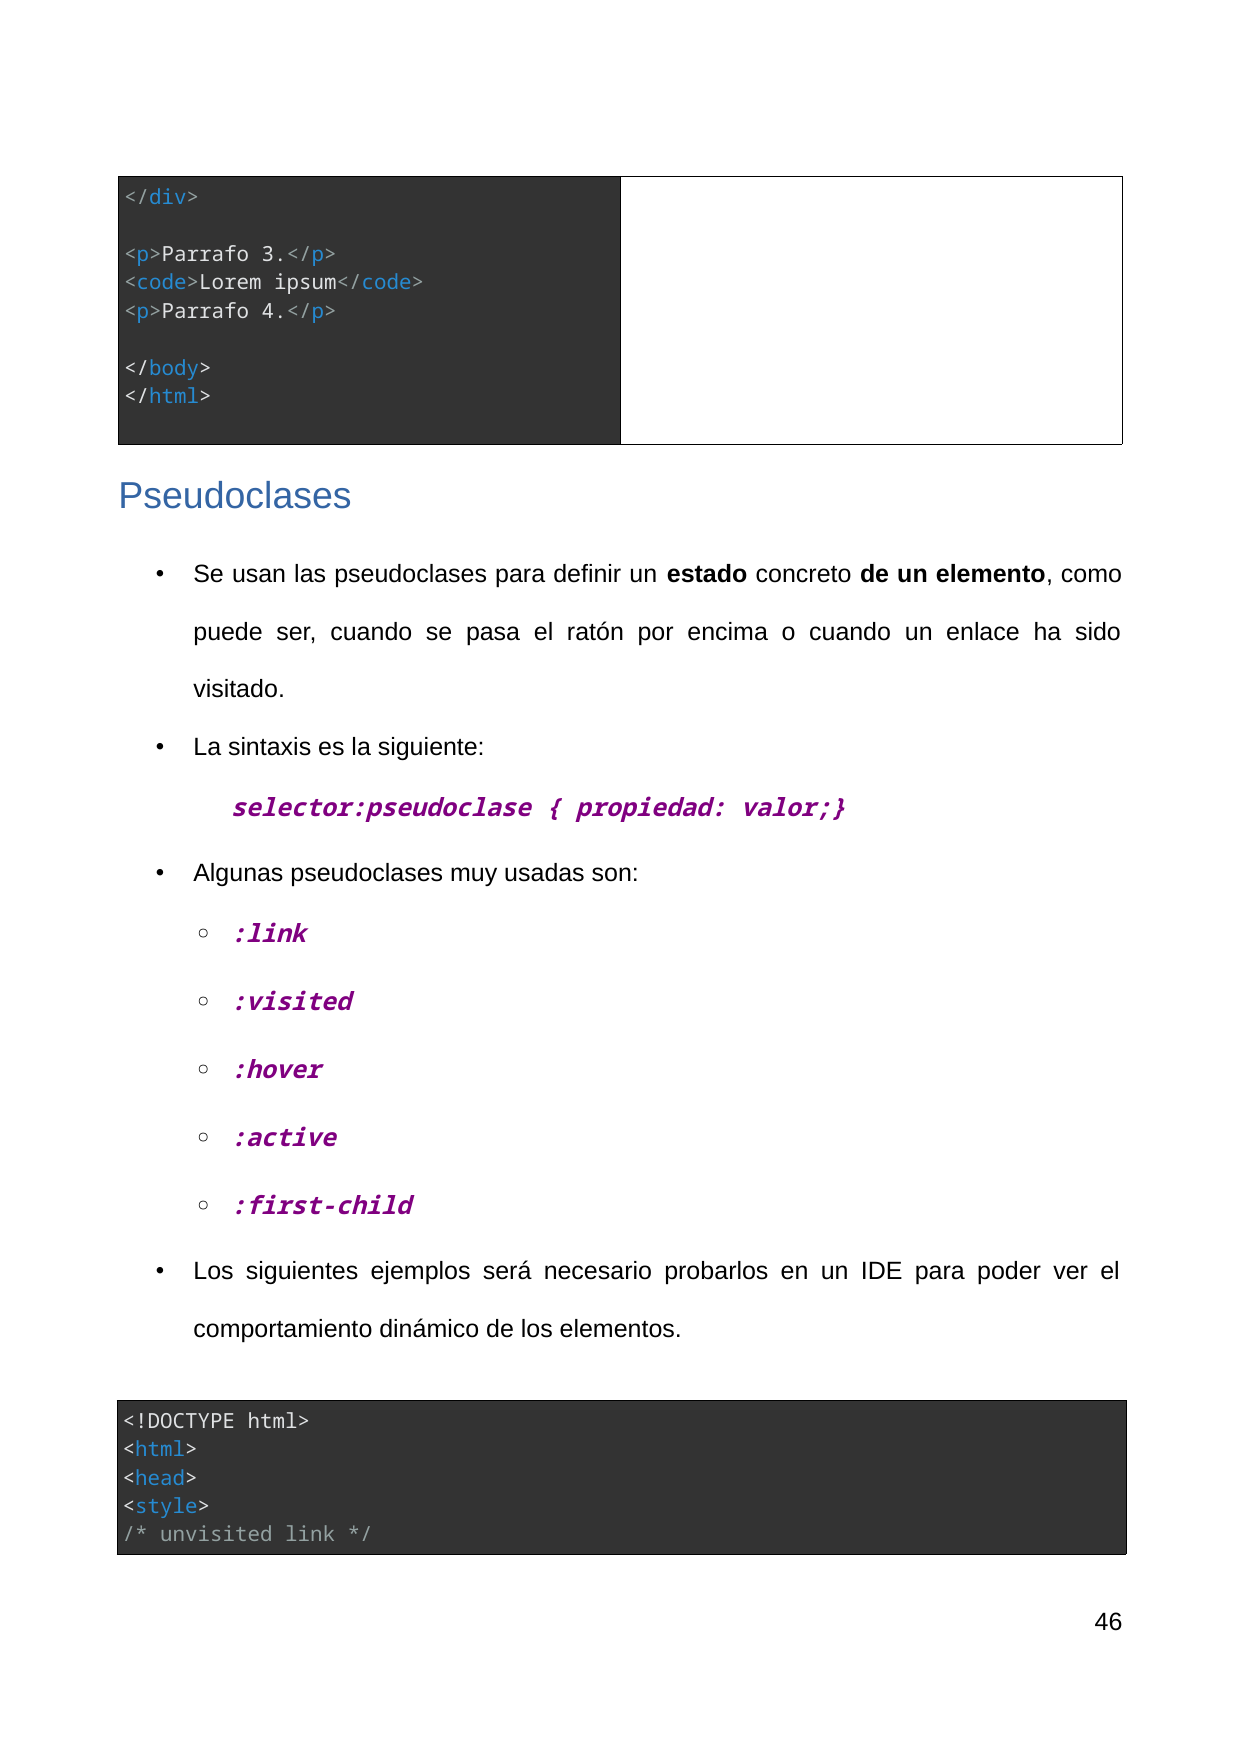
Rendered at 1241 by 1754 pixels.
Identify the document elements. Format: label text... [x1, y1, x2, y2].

list Se usan las pseudoclases para definir un estado concreto de un elemento, como puede ser, cuando se pasa el ratón por encima o cuando un enlace ha sido visitado. [156, 559, 1122, 703]
table_header <!DOCTYPE html> <html> <head> <style> /* unvisited link */ [118, 1401, 1126, 1554]
list :active [193, 1120, 1122, 1154]
table_header </div> <p>Parrafo 3.</p> <code>Lorem ipsum</code> <p>Parrafo 4.</p> </body> </html> [119, 177, 620, 444]
list selector:pseudoclase { propiedad: valor;} [193, 789, 1122, 824]
table_header [621, 177, 1122, 444]
list Los siguientes ejemplos será necesario probarlos en un IDE para poder ver el comportamiento dinámico de los elementos. [156, 1256, 1122, 1342]
list :link [193, 915, 1122, 949]
list :hover [193, 1052, 1122, 1086]
list La sintaxis es la siguiente: [156, 732, 1122, 761]
list :visited [193, 983, 1122, 1018]
list :first-child [193, 1188, 1122, 1222]
list Algunas pseudoclases muy usadas son: [156, 858, 1122, 887]
text Pseudoclases [118, 473, 1122, 516]
